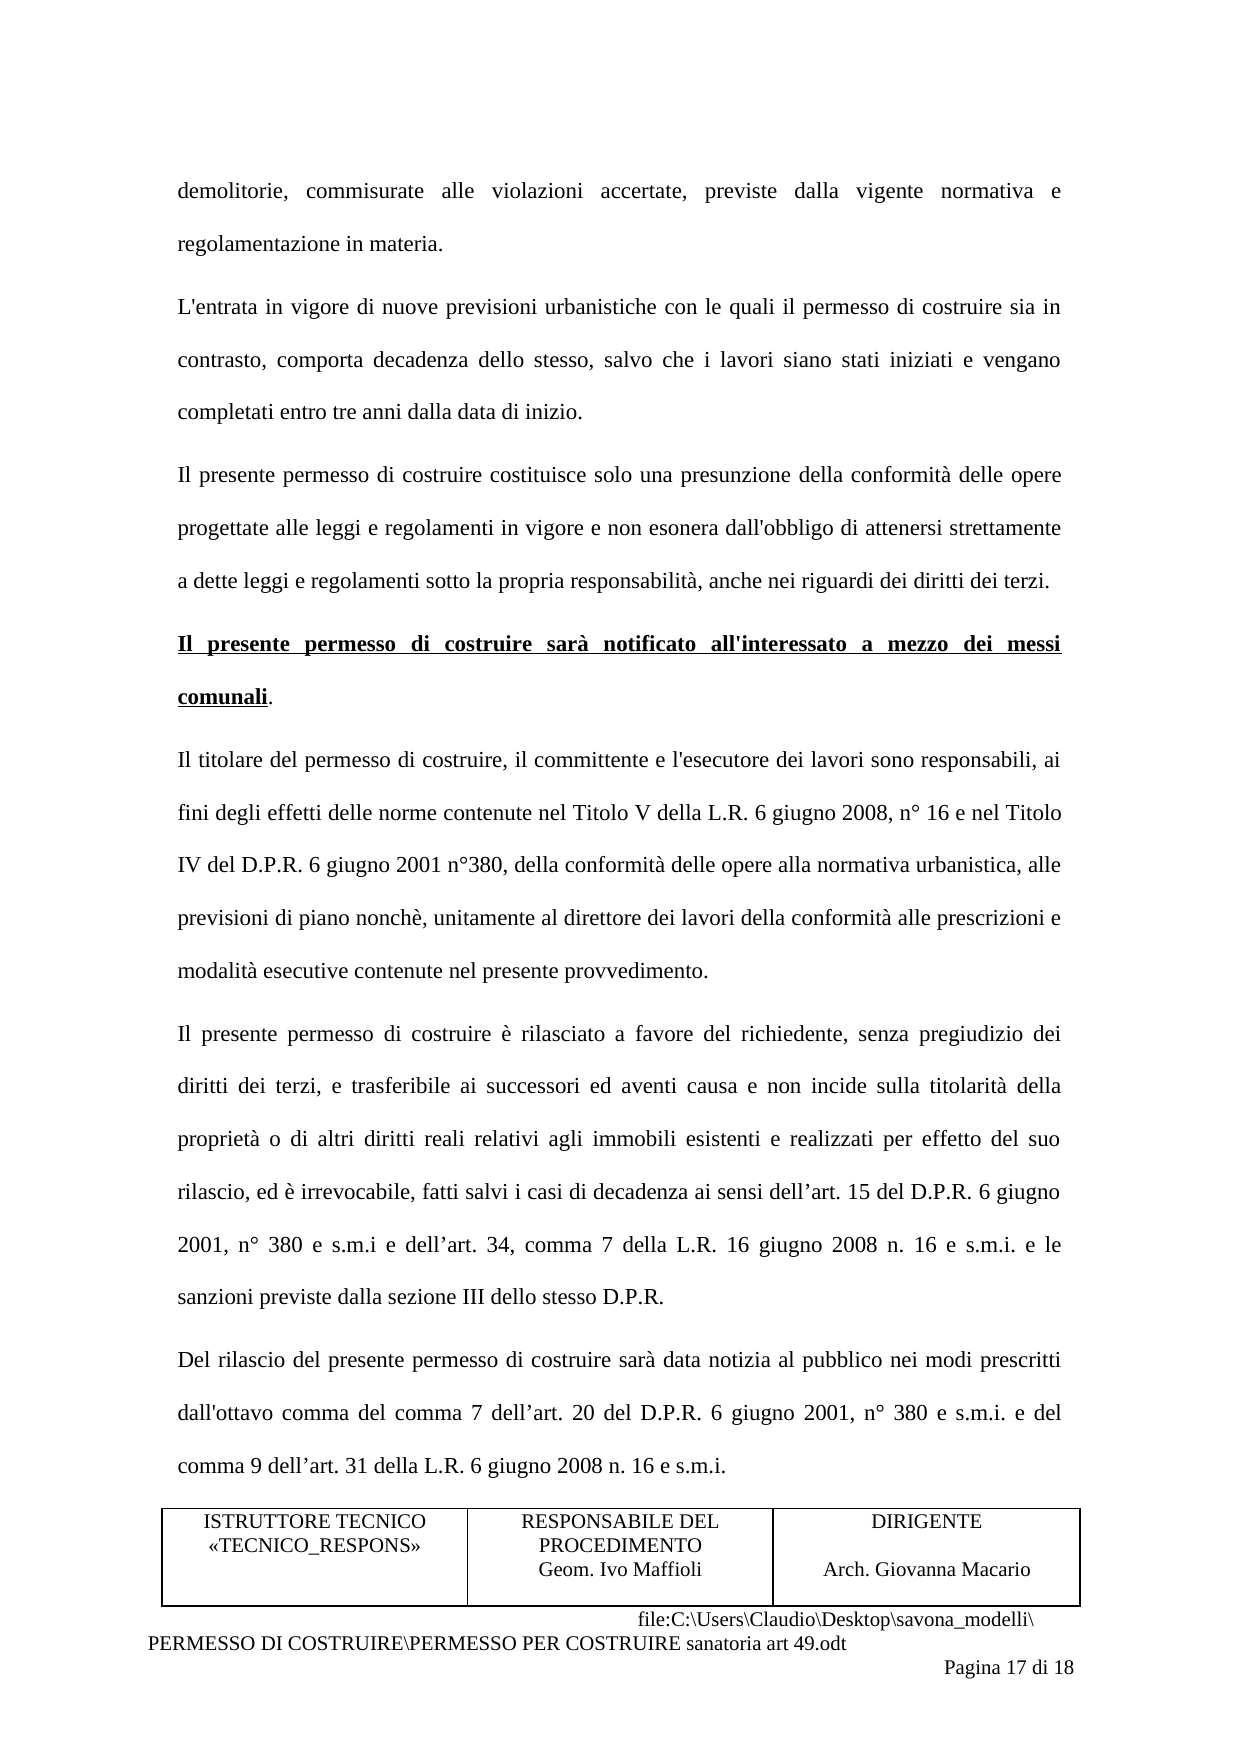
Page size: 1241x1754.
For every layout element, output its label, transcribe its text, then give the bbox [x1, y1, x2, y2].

text L'entrata in vigore di nuove previsioni urbanistiche con le quali il permesso di costruire sia in contrasto, comporta decadenza dello stesso, salvo che i lavori siano stati iniziati e vengano completati entro tre anni dalla data di inizio. [177, 293, 1063, 425]
text Il presente permesso di costruire sarà notificato all'interessato a mezzo dei messi comunali. [177, 630, 1063, 709]
text Il presente permesso di costruire costituisce solo una presunzione della conformità delle opere progettate alle leggi e regolamenti in vigore e non esonera dall'obbligo di attenersi strettamente a dette leggi e regolamenti sotto la propria responsabilità, anche nei riguardi dei diritti dei terzi. [177, 462, 1063, 593]
text Il titolare del permesso di costruire, il committente e l'esecutore dei lavori sono responsabili, ai fini degli effetti delle norme contenute nel Titolo V della L.R. 6 giugno 2008, n° 16 e nel Titolo IV del D.P.R. 6 giugno 2001 n°380, della conformità delle opere alla normativa urbanistica, alle previsioni di piano nonchè, unitamente al direttore dei lavori della conformità alle prescrizioni e modalità esecutive contenute nel presente provvedimento. [177, 746, 1063, 983]
text Il presente permesso di costruire è rilasciato a favore del richiedente, senza pregiudizio dei diritti dei terzi, e trasferibile ai successori ed aventi causa e non incide sulla titolarità della proprietà o di altri diritti reali relativi agli immobili esistenti e realizzati per effetto del suo rilascio, ed è irrevocabile, fatti salvi i casi di decadenza ai sensi dell’art. 15 del D.P.R. 6 giugno 2001, n° 380 e s.m.i e dell’art. 34, comma 7 della L.R. 16 giugno 2008 n. 16 e s.m.i. e le sanzioni previste dalla sezione III dello stesso D.P.R. [177, 1020, 1063, 1310]
text demolitorie, commisurate alle violazioni accertate, previste dalla vigente normativa e regolamentazione in materia. [177, 177, 1063, 256]
text Del rilascio del presente permesso di costruire sarà data notizia al pubblico nei modi prescritti dall'ottavo comma del comma 7 dell’art. 20 del D.P.R. 6 giugno 2001, n° 380 e s.m.i. e del comma 9 dell’art. 31 della L.R. 6 giugno 2008 n. 16 e s.m.i. [177, 1347, 1063, 1478]
